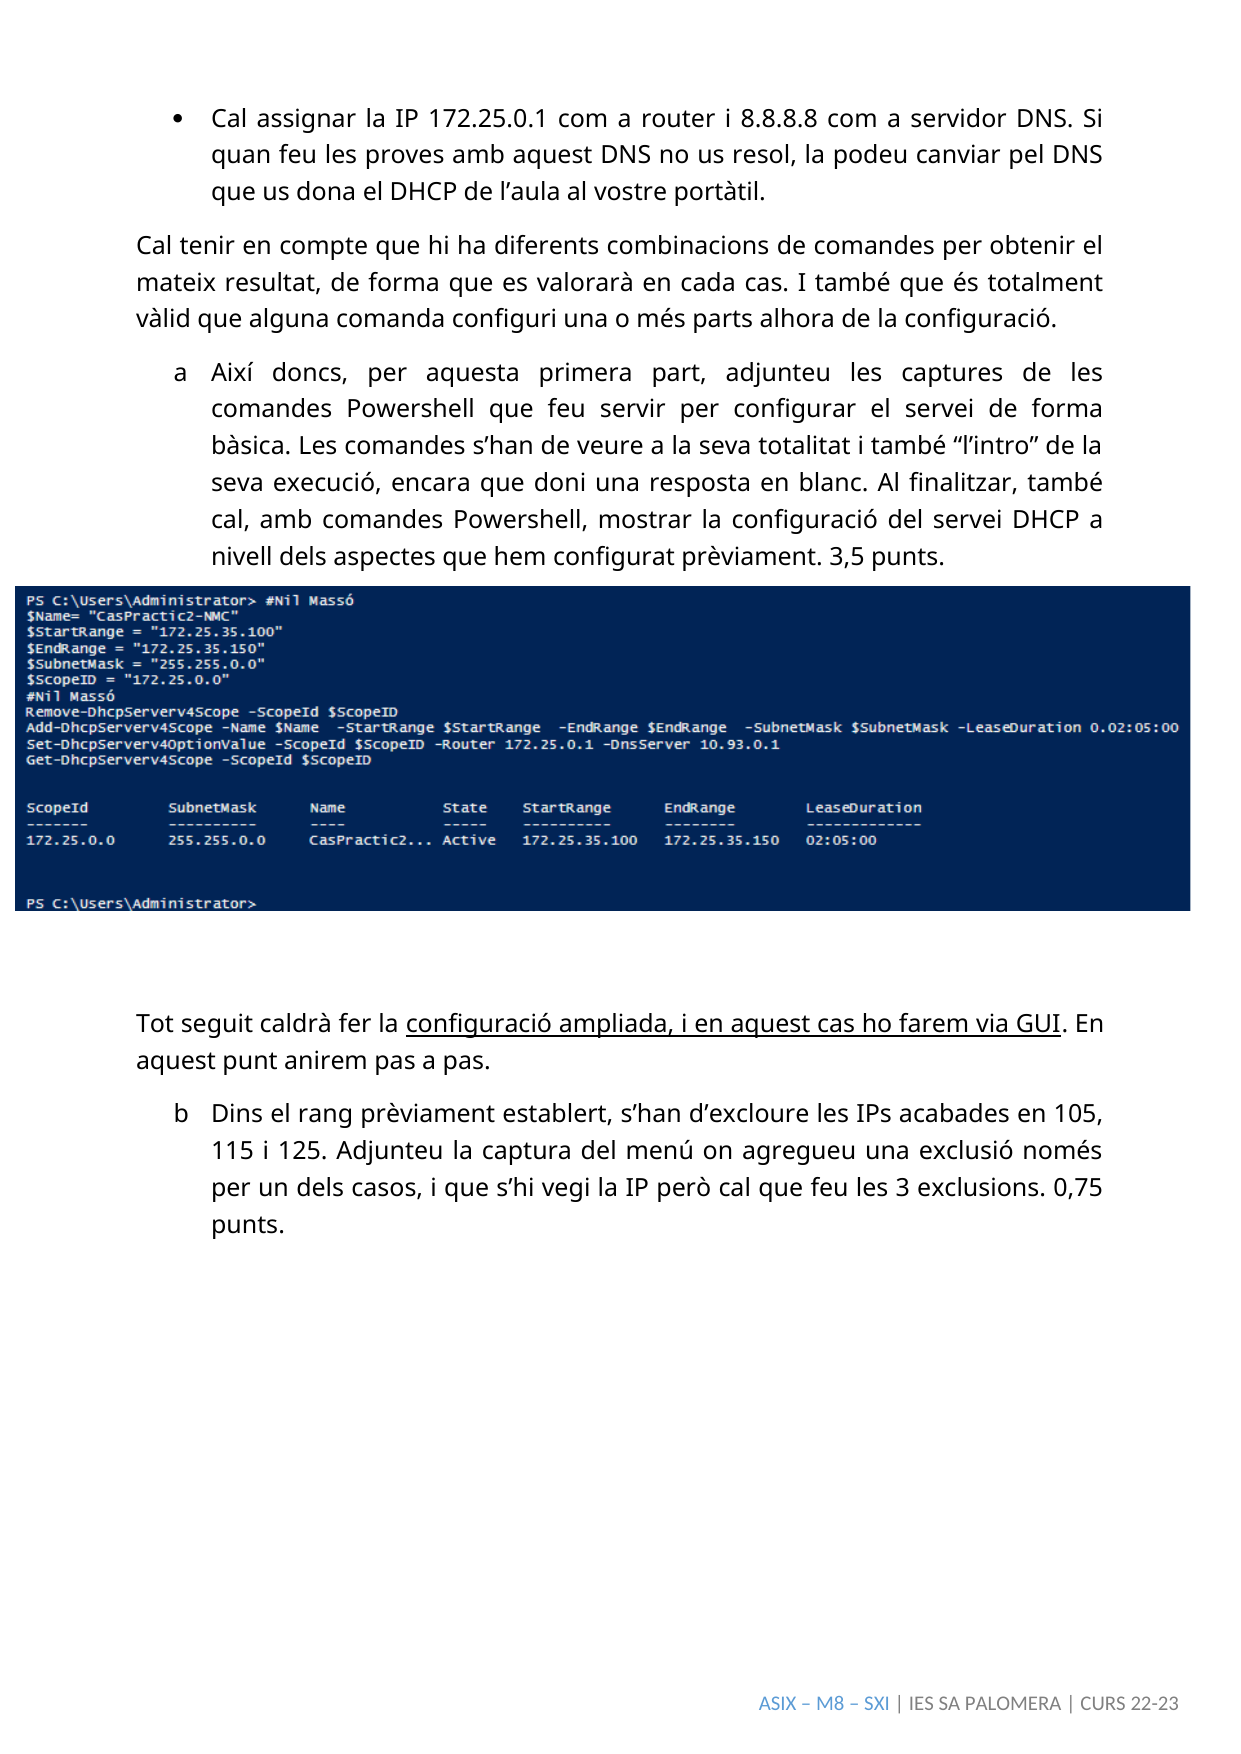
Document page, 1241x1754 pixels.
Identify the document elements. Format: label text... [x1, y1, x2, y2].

list Dins el rang prèviament establert, s’han d’excloure les IPs acabades en 105, 115 i 125. Adjunteu la captura del menú on agregueu una exclusió només per un dels casos, i que s’hi vegi la IP però cal que feu les 3 exclusions. 0,75 punts. [173, 1096, 1104, 1241]
text Tot seguit caldrà fer la configuració ampliada, i en aquest cas ho farem via GUI. En aquest punt anirem pas a pas. [136, 1006, 1104, 1077]
picture [15, 586, 1191, 911]
list Així doncs, per aquesta primera part, adjunteu les captures de les comandes Powershell que feu servir per configurar el servei de forma bàsica. Les comandes s’han de veure a la seva totalitat i també “l’intro” de la seva execució, encara que doni una resposta en blanc. Al finalitzar, també cal, amb comandes Powershell, mostrar la configuració del servei DHCP a nivell dels aspectes que hem configurat prèviament. 3,5 punts. [173, 354, 1104, 572]
text Cal tenir en compte que hi ha diferents combinacions de comandes per obtenir el mateix resultat, de forma que es valorarà en cada cas. I també que és totalment vàlid que alguna comanda configuri una o més parts alhora de la configuració. [136, 227, 1104, 335]
list Cal assignar la IP 172.25.0.1 com a router i 8.8.8.8 com a servidor DNS. Si quan feu les proves amb aquest DNS no us resol, la podeu canviar pel DNS que us dona el DHCP de l’aula al vostre portàtil. [173, 100, 1104, 208]
